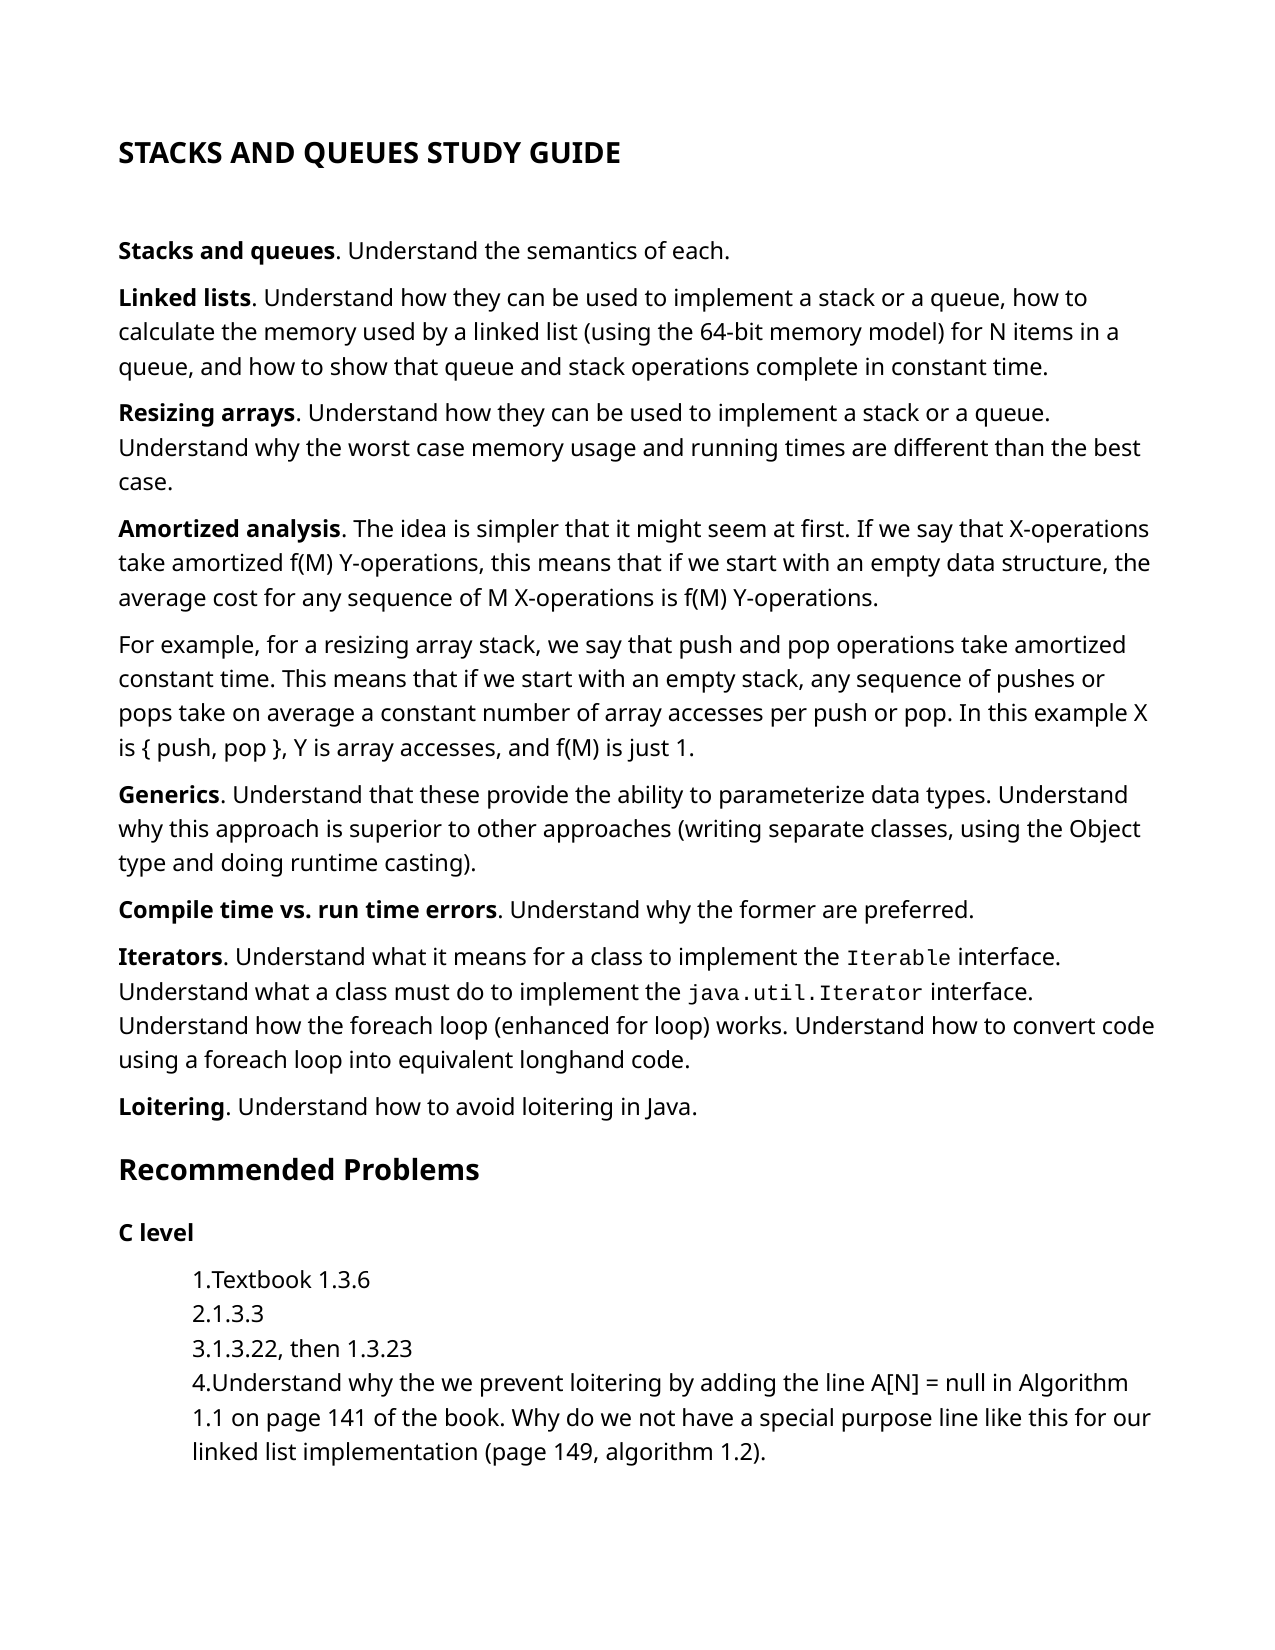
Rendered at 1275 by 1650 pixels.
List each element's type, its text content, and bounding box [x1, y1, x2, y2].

subtitle C level [118, 1214, 1157, 1248]
text Amortized analysis. The idea is simpler that it might seem at first. If we say that X-operations take amortized f(M) Y-operations, this means that if we start with an empty data structure, the average cost for any sequence of M X-operations is f(M) Y-operations. [118, 510, 1157, 613]
list 1.3.3 [118, 1295, 1157, 1330]
text Stacks and queues. Understand the semantics of each. [118, 232, 1157, 266]
text Resizing arrays. Understand how they can be used to implement a stack or a queue. Understand why the worst case memory usage and running times are different than the best case. [118, 394, 1157, 497]
list 1.3.22, then 1.3.23 [118, 1330, 1157, 1364]
text For example, for a resizing array stack, we say that push and pop operations take amortized constant time. This means that if we start with an empty stack, any sequence of pushes or pops take on average a constant number of array accesses per push or pop. In this example X is { push, pop }, Y is array accesses, and f(M) is just 1. [118, 626, 1157, 763]
subtitle STACKS AND QUEUES STUDY GUIDE [118, 133, 1157, 172]
text Loitering. Understand how to avoid loitering in Java. [118, 1088, 1157, 1122]
subtitle Recommended Problems [118, 1149, 1157, 1189]
text Compile time vs. run time errors. Understand why the former are preferred. [118, 891, 1157, 926]
text Generics. Understand that these provide the ability to parameterize data types. Understand why this approach is superior to other approaches (writing separate classes, using the Object type and doing runtime casting). [118, 776, 1157, 879]
list Textbook 1.3.6 [118, 1261, 1157, 1295]
list Understand why the we prevent loitering by adding the line A[N] = null in Algorithm 1.1 on page 141 of the book. Why do we not have a special purpose line like this for our linked list implementation (page 149, algorithm 1.2). [118, 1364, 1157, 1467]
text Iterators. Understand what it means for a class to implement the Iterable interface. Understand what a class must do to implement the java.util.Iterator interface. Understand how the foreach loop (enhanced for loop) works. Understand how to convert code using a foreach loop into equivalent longhand code. [118, 938, 1157, 1076]
text Linked lists. Understand how they can be used to implement a stack or a queue, how to calculate the memory used by a linked list (using the 64-bit memory model) for N items in a queue, and how to show that queue and stack operations complete in constant time. [118, 279, 1157, 382]
